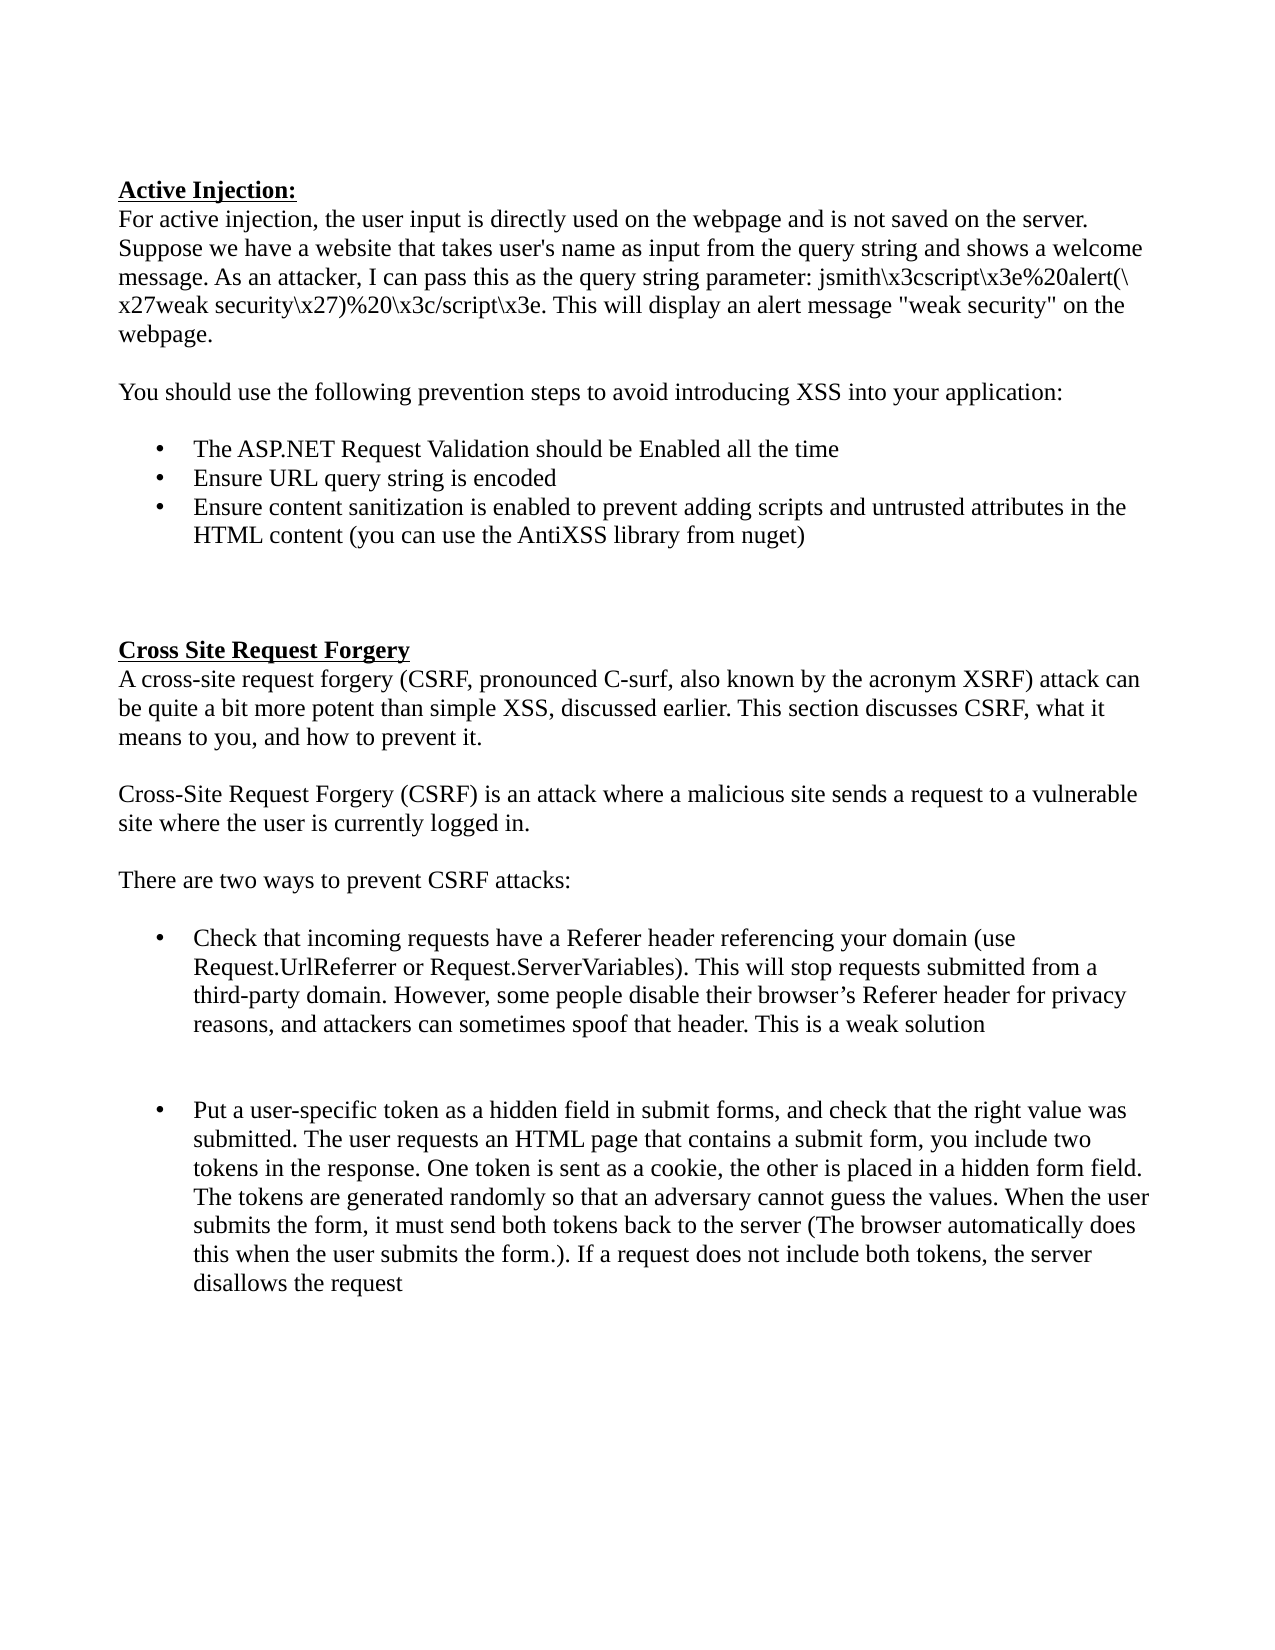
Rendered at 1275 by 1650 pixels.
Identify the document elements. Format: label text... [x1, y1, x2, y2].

text Cross Site Request Forgery [118, 636, 1157, 664]
list Ensure content sanitization is enabled to prevent adding scripts and untrusted attributes in the HTML content (you can use the AntiXSS library from nuget) [156, 492, 1157, 549]
text A cross-site request forgery (CSRF, pronounced C-surf, also known by the acronym XSRF) attack can be quite a bit more potent than simple XSS, discussed earlier. This section discusses CSRF, what it means to you, and how to prevent it. [118, 664, 1157, 751]
text You should use the following prevention steps to avoid introducing XSS into your application: [118, 377, 1157, 406]
list Put a user-specific token as a hidden field in submit forms, and check that the right value was submitted. The user requests an HTML page that contains a submit form, you include two tokens in the response. One token is sent as a cookie, the other is placed in a hidden form field. The tokens are generated randomly so that an adversary cannot guess the values. When the user submits the form, it must send both tokens back to the server (The browser automatically does this when the user submits the form.). If a request does not include both tokens, the server disallows the request [156, 1096, 1157, 1297]
text There are two ways to prevent CSRF attacks: [118, 866, 1157, 894]
text For active injection, the user input is directly used on the webpage and is not saved on the server. Suppose we have a website that takes user's name as input from the query string and shows a welcome message. As an attacker, I can pass this as the query string parameter: jsmith\x3cscript\x3e%20alert(\x27weak security\x27)%20\x3c/script\x3e. This will display an alert message "weak security" on the webpage. [118, 204, 1157, 348]
list The ASP.NET Request Validation should be Enabled all the time [156, 434, 1157, 463]
list Ensure URL query string is encoded [156, 463, 1157, 492]
text Active Injection: [118, 176, 1157, 204]
list Check that incoming requests have a Referer header referencing your domain (use Request.UrlReferrer or Request.ServerVariables). This will stop requests submitted from a third-party domain. However, some people disable their browser’s Referer header for privacy reasons, and attackers can sometimes spoof that header. This is a weak solution [156, 923, 1157, 1038]
text Cross-Site Request Forgery (CSRF) is an attack where a malicious site sends a request to a vulnerable site where the user is currently logged in. [118, 779, 1157, 837]
